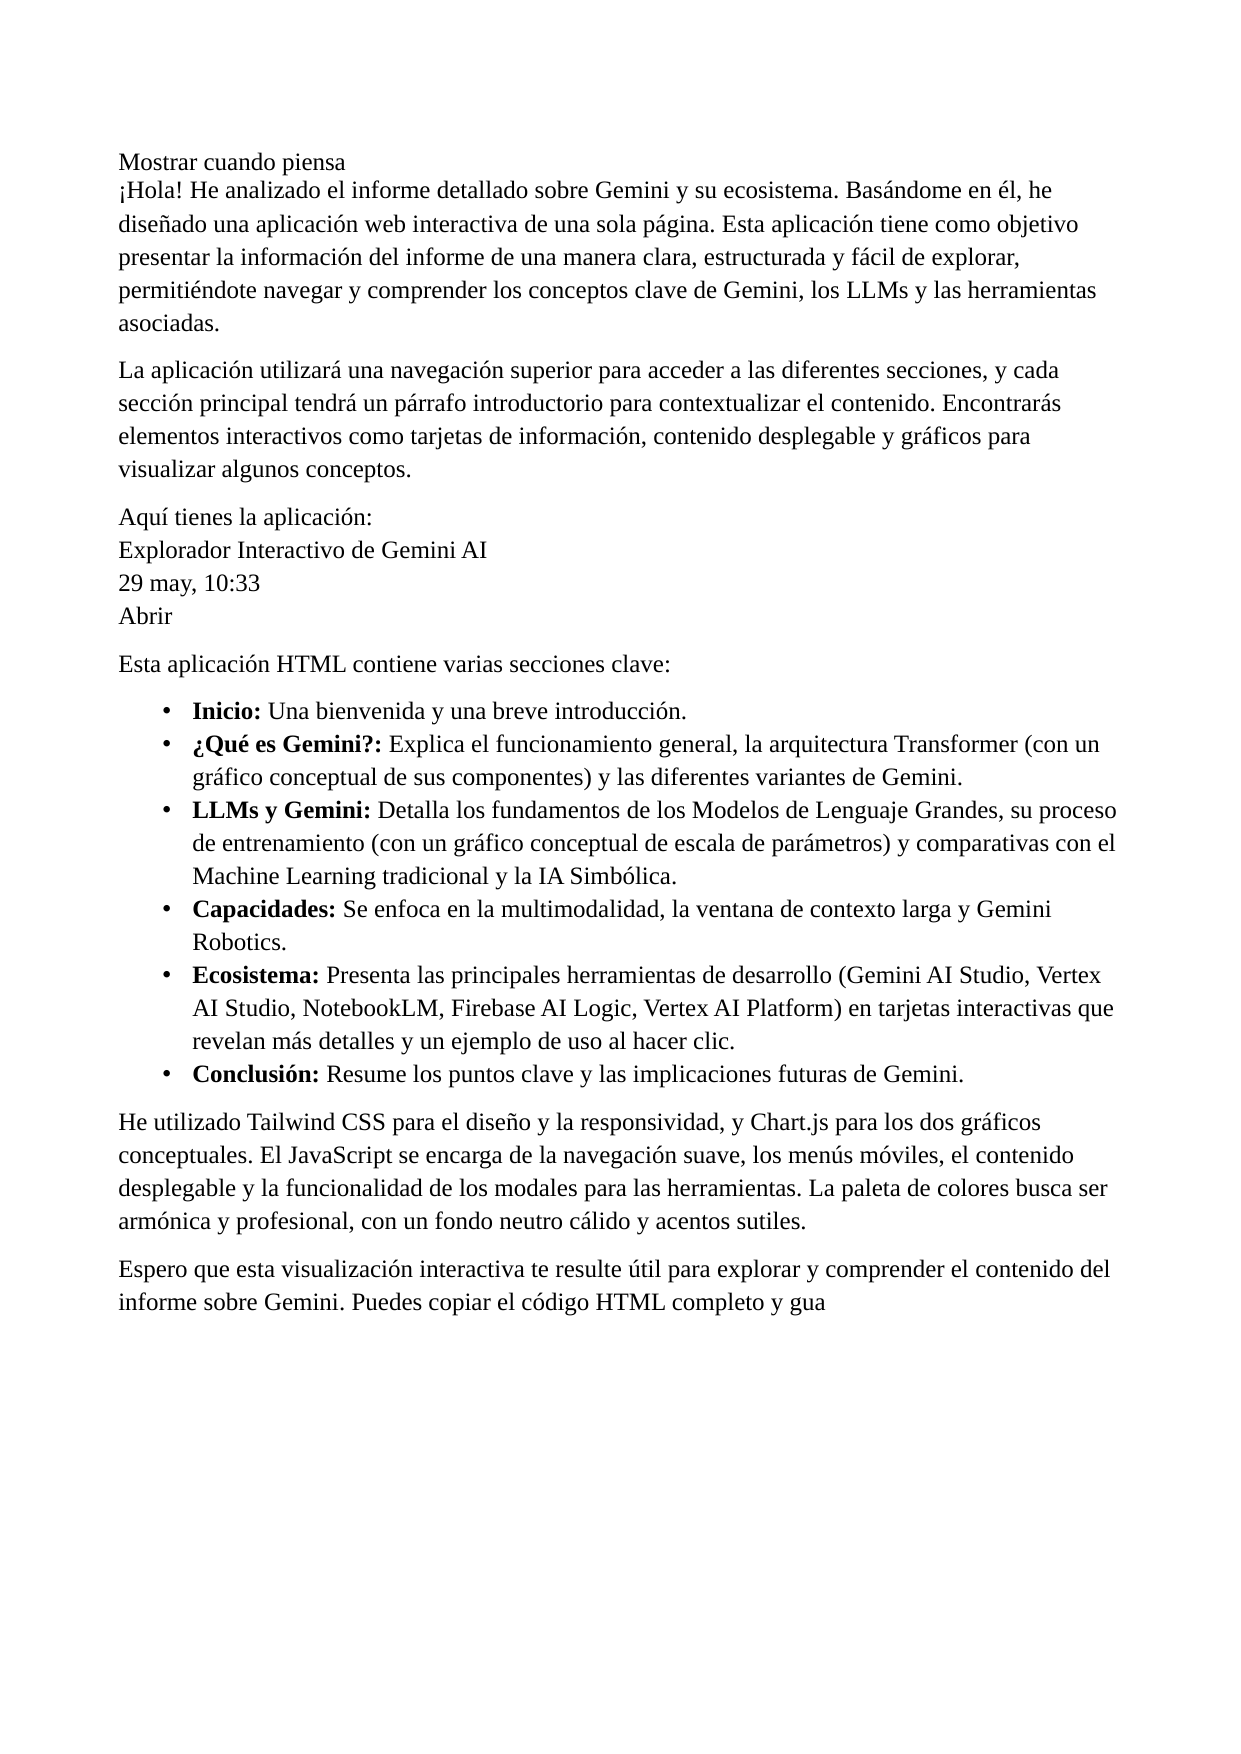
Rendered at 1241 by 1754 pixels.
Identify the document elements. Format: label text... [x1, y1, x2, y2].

list ¿Qué es Gemini?: Explica el funcionamiento general, la arquitectura Transformer (con un gráfico conceptual de sus componentes) y las diferentes variantes de Gemini. [162, 729, 1122, 791]
text Espero que esta visualización interactiva te resulte útil para explorar y comprender el contenido del informe sobre Gemini. Puedes copiar el código HTML completo y gua [118, 1254, 1122, 1316]
list Capacidades: Se enfoca en la multimodalidad, la ventana de contexto larga y Gemini Robotics. [162, 894, 1122, 956]
text He utilizado Tailwind CSS para el diseño y la responsividad, y Chart.js para los dos gráficos conceptuales. El JavaScript se encarga de la navegación suave, los menús móviles, el contenido desplegable y la funcionalidad de los modales para las herramientas. La paleta de colores busca ser armónica y profesional, con un fondo neutro cálido y acentos sutiles. [118, 1107, 1122, 1235]
list Ecosistema: Presenta las principales herramientas de desarrollo (Gemini AI Studio, Vertex AI Studio, NotebookLM, Firebase AI Logic, Vertex AI Platform) en tarjetas interactivas que revelan más detalles y un ejemplo de uso al hacer clic. [162, 960, 1122, 1055]
text Aquí tienes la aplicación: [118, 502, 1122, 531]
list LLMs y Gemini: Detalla los fundamentos de los Modelos de Lenguaje Grandes, su proceso de entrenamiento (con un gráfico conceptual de escala de parámetros) y comparativas con el Machine Learning tradicional y la IA Simbólica. [162, 795, 1122, 890]
text La aplicación utilizará una navegación superior para acceder a las diferentes secciones, y cada sección principal tendrá un párrafo introductorio para contextualizar el contenido. Encontrarás elementos interactivos como tarjetas de información, contenido desplegable y gráficos para visualizar algunos conceptos. [118, 355, 1122, 483]
text Abrir [118, 601, 1122, 630]
text Explorador Interactivo de Gemini AI [118, 535, 1122, 564]
list Conclusión: Resume los puntos clave y las implicaciones futuras de Gemini. [162, 1059, 1122, 1088]
list Inicio: Una bienvenida y una breve introducción. [162, 696, 1122, 725]
text Mostrar cuando piensa [118, 147, 1122, 176]
text ¡Hola! He analizado el informe detallado sobre Gemini y su ecosistema. Basándome en él, he diseñado una aplicación web interactiva de una sola página. Esta aplicación tiene como objetivo presentar la información del informe de una manera clara, estructurada y fácil de explorar, permitiéndote navegar y comprender los conceptos clave de Gemini, los LLMs y las herramientas asociadas. [118, 176, 1122, 336]
text Esta aplicación HTML contiene varias secciones clave: [118, 649, 1122, 677]
text 29 may, 10:33 [118, 568, 1122, 597]
